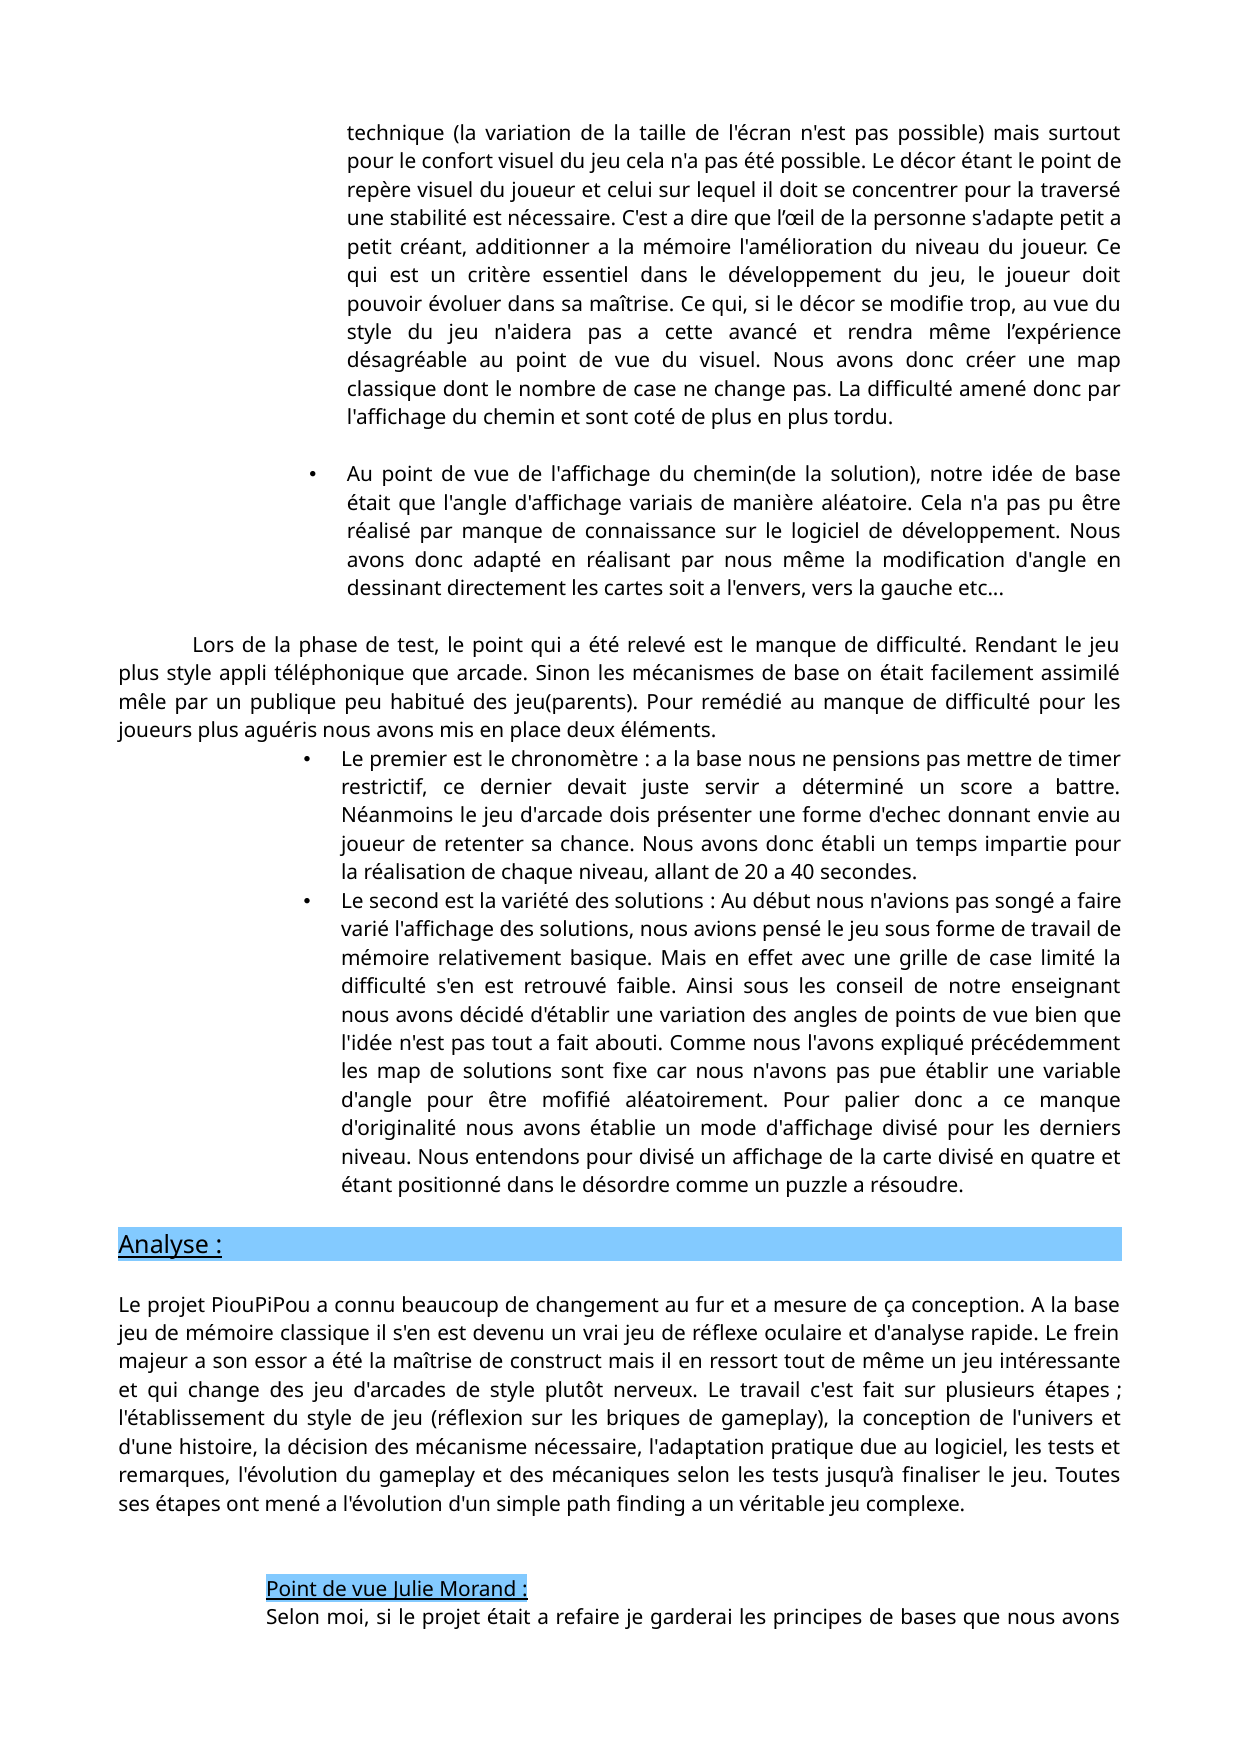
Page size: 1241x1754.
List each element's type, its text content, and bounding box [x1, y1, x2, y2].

text Le projet PiouPiPou a connu beaucoup de changement au fur et a mesure de ça conception. A la base jeu de mémoire classique il s'en est devenu un vrai jeu de réflexe oculaire et d'analyse rapide. Le frein majeur a son essor a été la maîtrise de construct mais il en ressort tout de même un jeu intéressante et qui change des jeu d'arcades de style plutôt nerveux. Le travail c'est fait sur plusieurs étapes ; l'établissement du style de jeu (réflexion sur les briques de gameplay), la conception de l'univers et d'une histoire, la décision des mécanisme nécessaire, l'adaptation pratique due au logiciel, les tests et remarques, l'évolution du gameplay et des mécaniques selon les tests jusqu’à finaliser le jeu. Toutes ses étapes ont mené a l'évolution d'un simple path finding a un véritable jeu complexe. [118, 1290, 1122, 1517]
list Au point de vue de l'affichage du chemin(de la solution), notre idée de base était que l'angle d'affichage variais de manière aléatoire. Cela n'a pas pu être réalisé par manque de connaissance sur le logiciel de développement. Nous avons donc adapté en réalisant par nous même la modification d'angle en dessinant directement les cartes soit a l'envers, vers la gauche etc... [309, 459, 1122, 602]
list technique (la variation de la taille de l'écran n'est pas possible) mais surtout pour le confort visuel du jeu cela n'a pas été possible. Le décor étant le point de repère visuel du joueur et celui sur lequel il doit se concentrer pour la traversé une stabilité est nécessaire. C'est a dire que l’œil de la personne s'adapte petit a petit créant, additionner a la mémoire l'amélioration du niveau du joueur. Ce qui est un critère essentiel dans le développement du jeu, le joueur doit pouvoir évoluer dans sa maîtrise. Ce qui, si le décor se modifie trop, au vue du style du jeu n'aidera pas a cette avancé et rendra même l’expérience désagréable au point de vue du visuel. Nous avons donc créer une map classique dont le nombre de case ne change pas. La difficulté amené donc par l'affichage du chemin et sont coté de plus en plus tordu. [309, 118, 1122, 431]
text Lors de la phase de test, le point qui a été relevé est le manque de difficulté. Rendant le jeu plus style appli téléphonique que arcade. Sinon les mécanismes de base on était facilement assimilé mêle par un publique peu habitué des jeu(parents). Pour remédié au manque de difficulté pour les joueurs plus aguéris nous avons mis en place deux éléments. [118, 630, 1122, 744]
list Le premier est le chronomètre : a la base nous ne pensions pas mettre de timer restrictif, ce dernier devait juste servir a déterminé un score a battre. Néanmoins le jeu d'arcade dois présenter une forme d'echec donnant envie au joueur de retenter sa chance. Nous avons donc établi un temps impartie pour la réalisation de chaque niveau, allant de 20 a 40 secondes. [303, 744, 1122, 886]
text Selon moi, si le projet était a refaire je garderai les principes de bases que nous avons [118, 1602, 1122, 1631]
list Le second est la variété des solutions : Au début nous n'avions pas songé a faire varié l'affichage des solutions, nous avions pensé le jeu sous forme de travail de mémoire relativement basique. Mais en effet avec une grille de case limité la difficulté s'en est retrouvé faible. Ainsi sous les conseil de notre enseignant nous avons décidé d'établir une variation des angles de points de vue bien que l'idée n'est pas tout a fait abouti. Comme nous l'avons expliqué précédemment les map de solutions sont fixe car nous n'avons pas pue établir une variable d'angle pour être mofifié aléatoirement. Pour palier donc a ce manque d'originalité nous avons établie un mode d'affichage divisé pour les derniers niveau. Nous entendons pour divisé un affichage de la carte divisé en quatre et étant positionné dans le désordre comme un puzzle a résoudre. [303, 886, 1122, 1199]
text Analyse : [118, 1227, 1122, 1261]
text Point de vue Julie Morand : [118, 1574, 1122, 1602]
